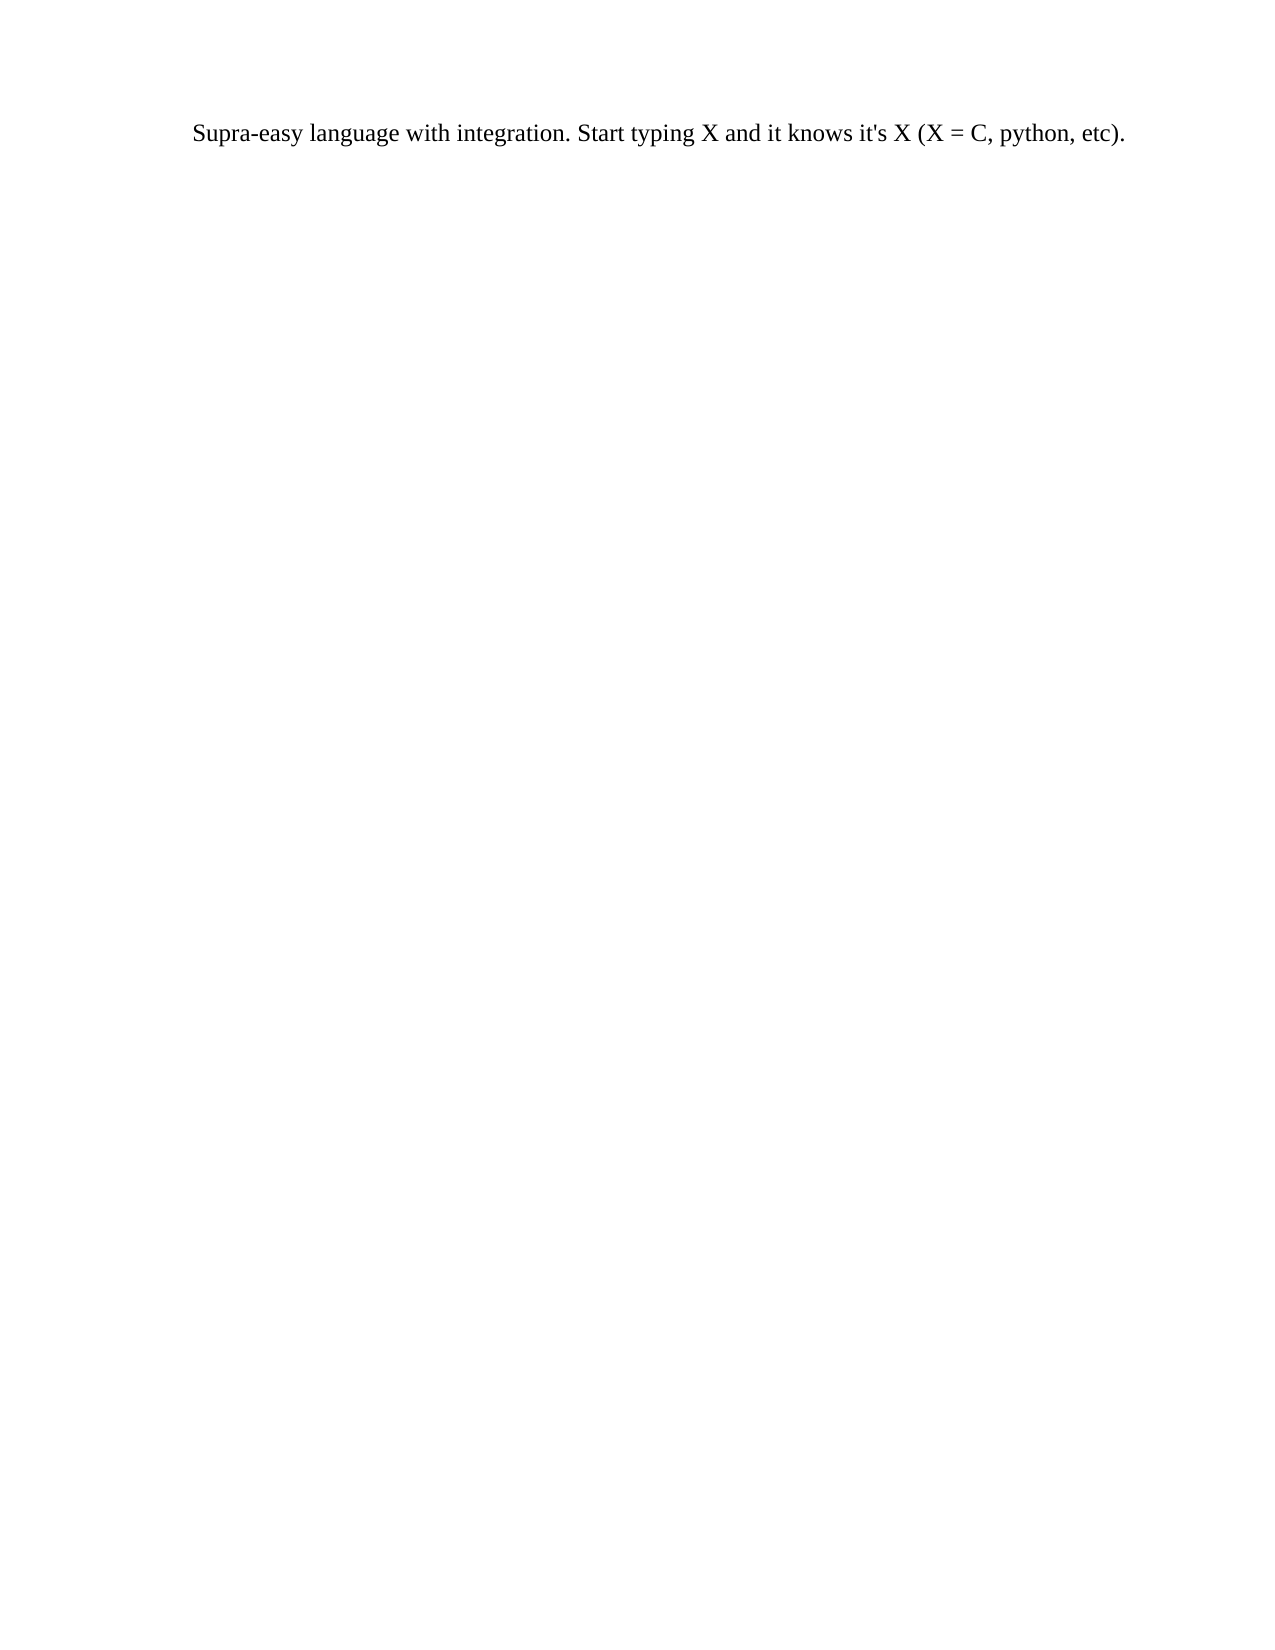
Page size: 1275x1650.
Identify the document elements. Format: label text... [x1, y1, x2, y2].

text Supra-easy language with integration. Start typing X and it knows it's X (X = C, python, etc). [118, 118, 1157, 147]
